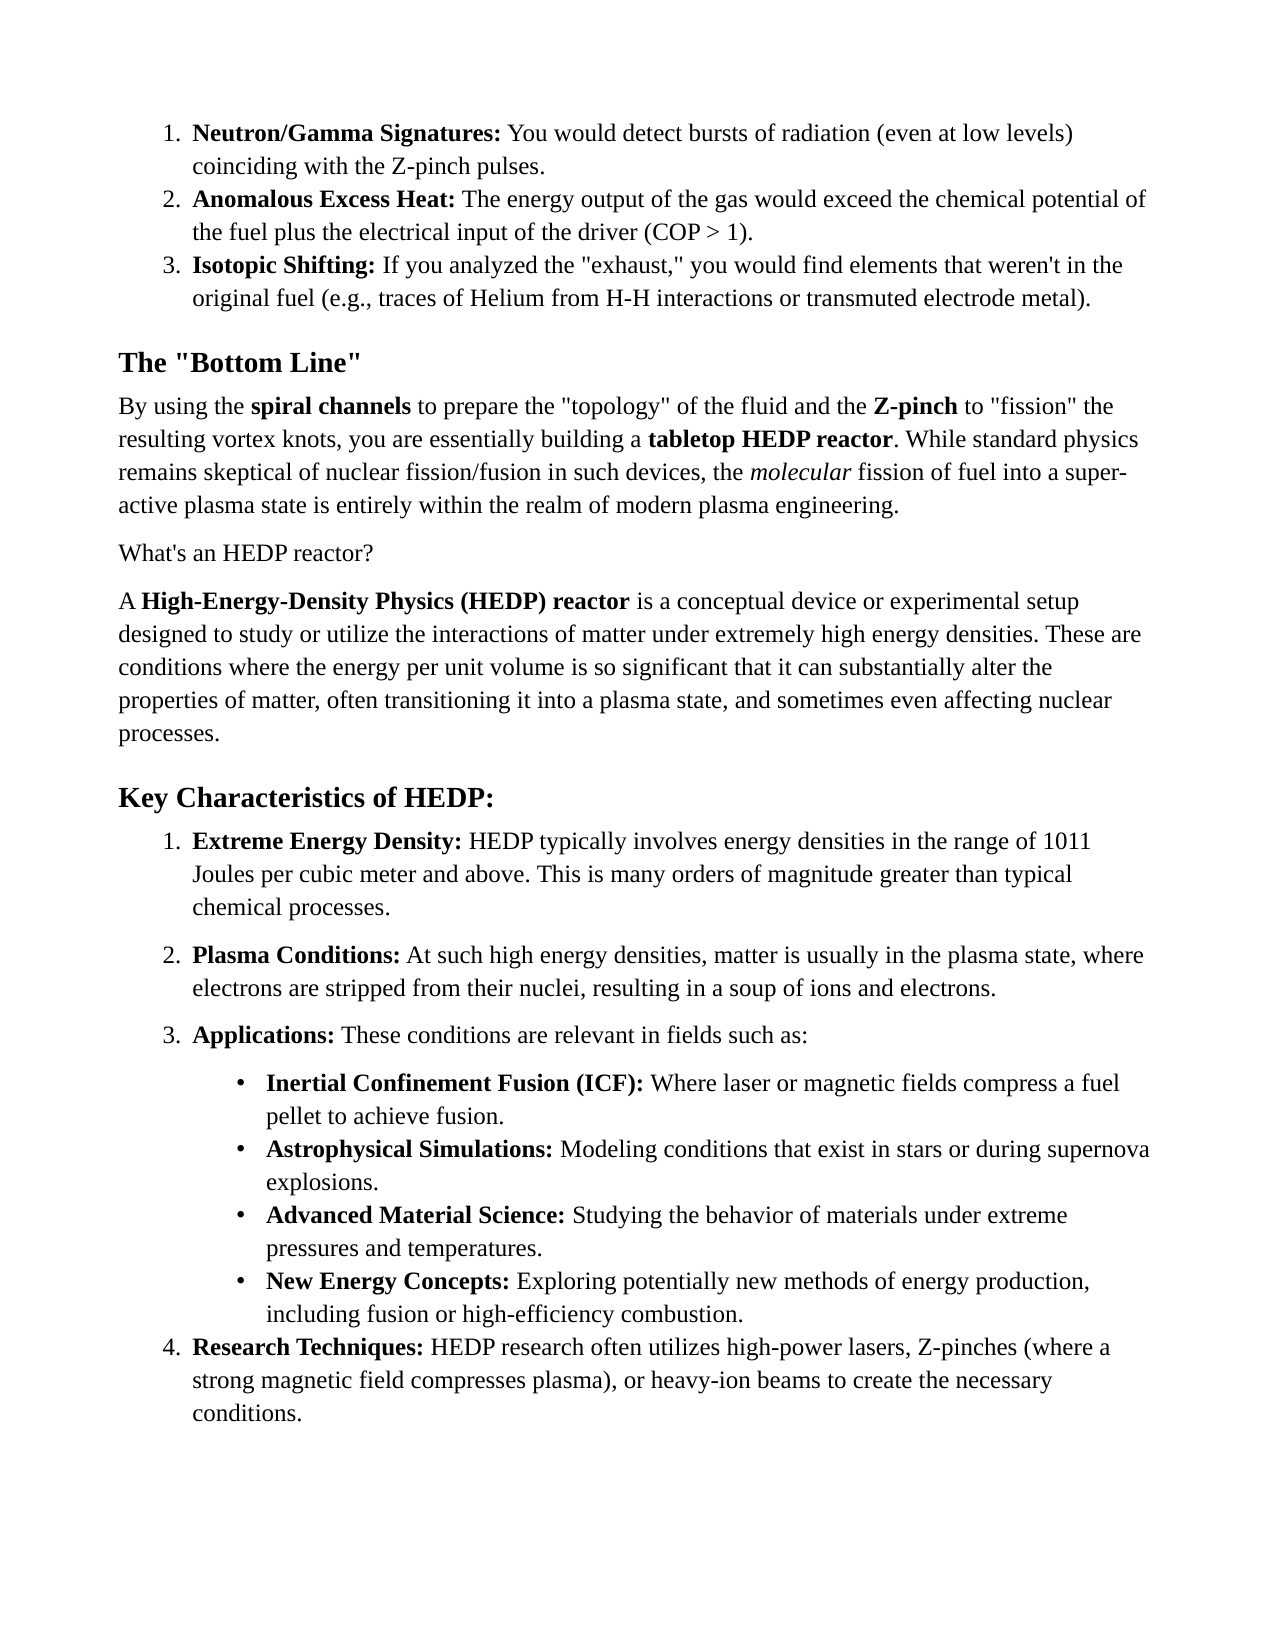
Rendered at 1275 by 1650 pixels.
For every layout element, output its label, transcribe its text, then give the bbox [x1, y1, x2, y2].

list Research Techniques: HEDP research often utilizes high-power lasers, Z-pinches (where a strong magnetic field compresses plasma), or heavy-ion beams to create the necessary conditions. [162, 1332, 1157, 1427]
list Anomalous Excess Heat: The energy output of the gas would exceed the chemical potential of the fuel plus the electrical input of the driver (COP > 1). [162, 184, 1157, 246]
subtitle Key Characteristics of HEDP: [118, 780, 1157, 813]
list Astrophysical Simulations: Modeling conditions that exist in stars or during supernova explosions. [236, 1134, 1157, 1196]
list Isotopic Shifting: If you analyzed the "exhaust," you would find elements that weren't in the original fuel (e.g., traces of Helium from H-H interactions or transmuted electrode metal). [162, 250, 1157, 312]
list Applications: These conditions are relevant in fields such as: [162, 1020, 1157, 1049]
text By using the spiral channels to prepare the "topology" of the fluid and the Z-pinch to "fission" the resulting vortex knots, you are essentially building a tabletop HEDP reactor. While standard physics remains skeptical of nuclear fission/fusion in such devices, the molecular fission of fuel into a super-active plasma state is entirely within the realm of modern plasma engineering. [118, 391, 1157, 519]
list Advanced Material Science: Studying the behavior of materials under extreme pressures and temperatures. [236, 1200, 1157, 1262]
text A High-Energy-Density Physics (HEDP) reactor is a conceptual device or experimental setup designed to study or utilize the interactions of matter under extremely high energy densities. These are conditions where the energy per unit volume is so significant that it can substantially alter the properties of matter, often transitioning it into a plasma state, and sometimes even affecting nuclear processes. [118, 586, 1157, 747]
list Neutron/Gamma Signatures: You would detect bursts of radiation (even at low levels) coinciding with the Z-pinch pulses. [162, 118, 1157, 180]
list Inertial Confinement Fusion (ICF): Where laser or magnetic fields compress a fuel pellet to achieve fusion. [236, 1068, 1157, 1130]
list Extreme Energy Density: HEDP typically involves energy densities in the range of 1011 Joules per cubic meter and above. This is many orders of magnitude greater than typical chemical processes. [162, 826, 1157, 921]
text What's an HEDP reactor? [118, 538, 1157, 567]
list Plasma Conditions: At such high energy densities, matter is usually in the plasma state, where electrons are stripped from their nuclei, resulting in a soup of ions and electrons. [162, 940, 1157, 1001]
list New Energy Concepts: Exploring potentially new methods of energy production, including fusion or high-efficiency combustion. [236, 1266, 1157, 1328]
subtitle The "Bottom Line" [118, 345, 1157, 379]
